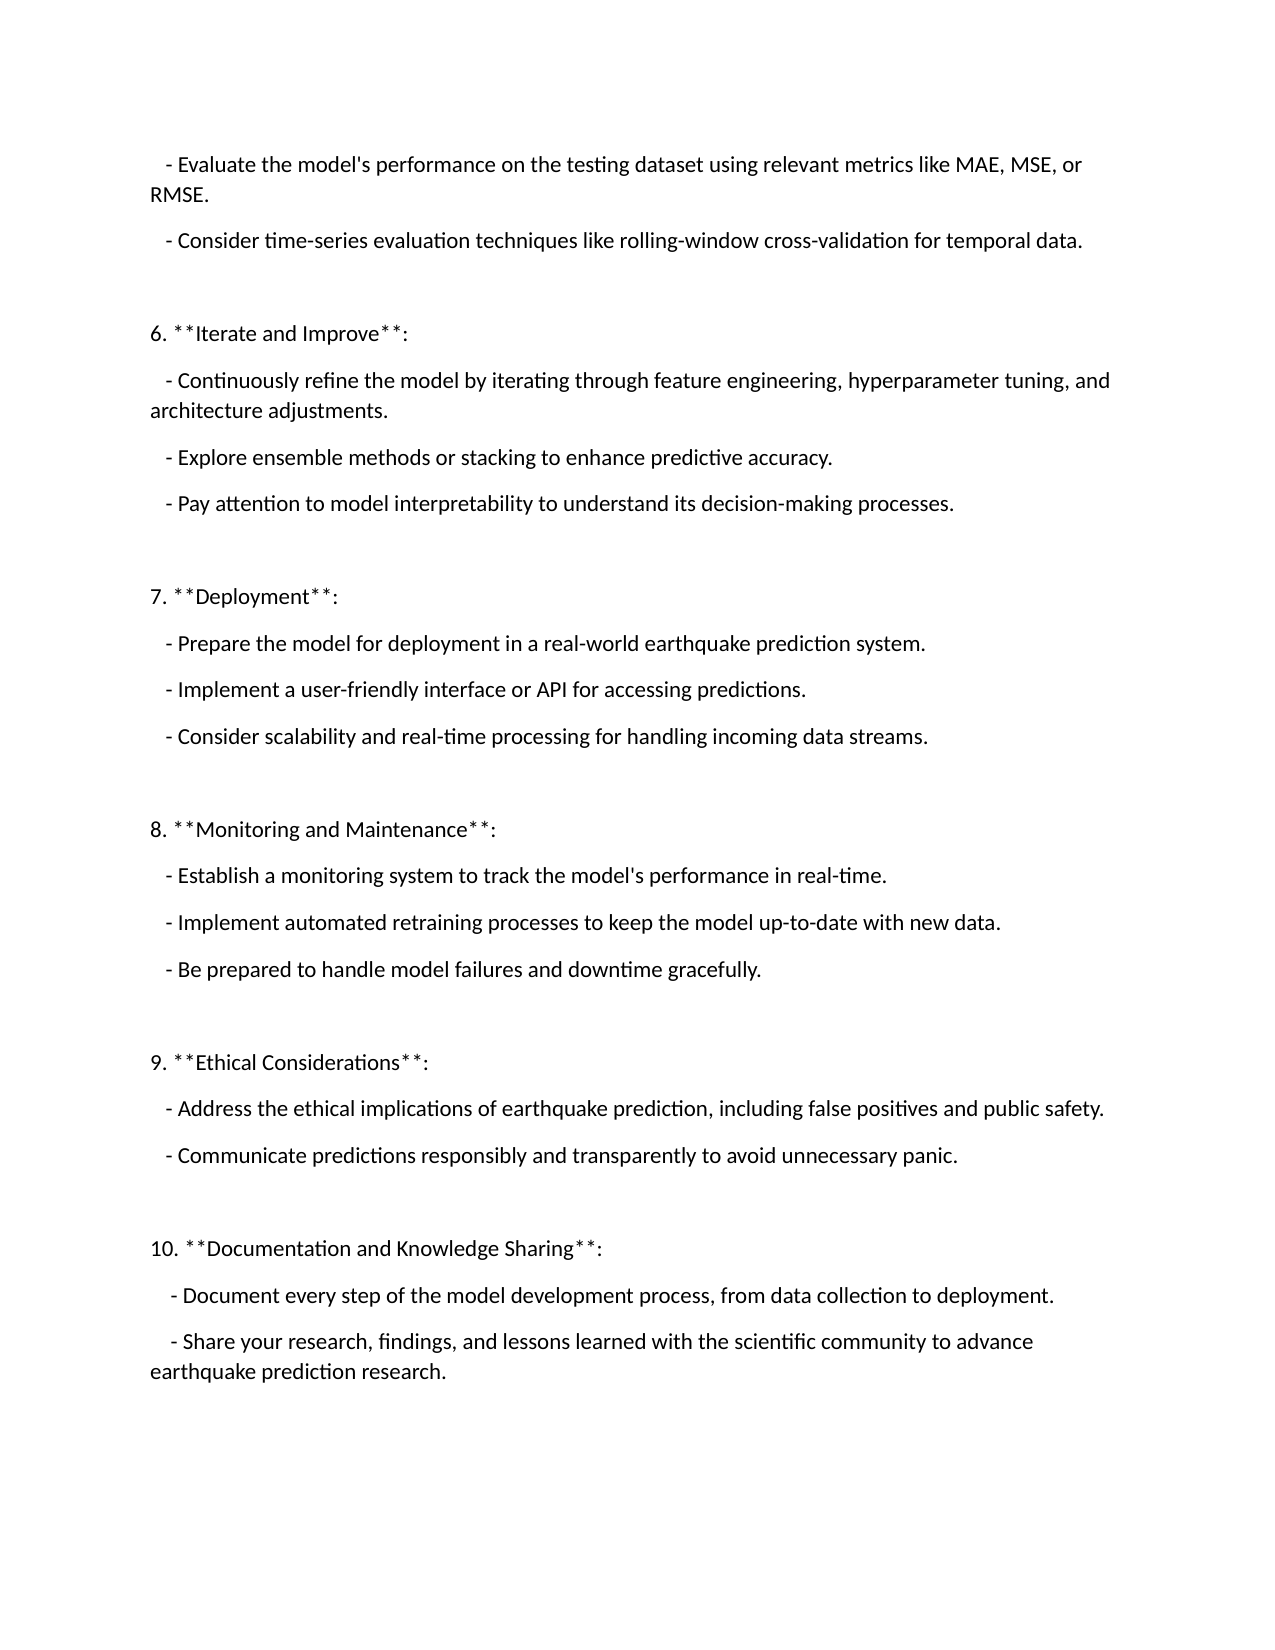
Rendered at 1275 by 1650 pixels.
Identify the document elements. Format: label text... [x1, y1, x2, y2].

text - Share your research, findings, and lessons learned with the scientific community to advance earthquake prediction research. [150, 1327, 1125, 1385]
text - Be prepared to handle model failures and downtime gracefully. [150, 955, 1125, 983]
text - Evaluate the model's performance on the testing dataset using relevant metrics like MAE, MSE, or RMSE. [150, 150, 1125, 208]
text 10. **Documentation and Knowledge Sharing**: [150, 1234, 1125, 1262]
text - Address the ethical implications of earthquake prediction, including false positives and public safety. [150, 1094, 1125, 1122]
text - Prepare the model for deployment in a real-world earthquake prediction system. [150, 629, 1125, 657]
text - Implement a user-friendly interface or API for accessing predictions. [150, 675, 1125, 703]
text - Implement automated retraining processes to keep the model up-to-date with new data. [150, 908, 1125, 936]
text 9. **Ethical Considerations**: [150, 1048, 1125, 1076]
text - Communicate predictions responsibly and transparently to avoid unnecessary panic. [150, 1141, 1125, 1169]
text - Document every step of the model development process, from data collection to deployment. [150, 1281, 1125, 1309]
text 6. **Iterate and Improve**: [150, 319, 1125, 348]
text 7. **Deployment**: [150, 582, 1125, 610]
text - Pay attention to model interpretability to understand its decision-making processes. [150, 489, 1125, 517]
text - Establish a monitoring system to track the model's performance in real-time. [150, 862, 1125, 890]
text - Consider time-series evaluation techniques like rolling-window cross-validation for temporal data. [150, 226, 1125, 254]
text - Consider scalability and real-time processing for handling incoming data streams. [150, 722, 1125, 750]
text - Continuously refine the model by iterating through feature engineering, hyperparameter tuning, and architecture adjustments. [150, 366, 1125, 424]
text 8. **Monitoring and Maintenance**: [150, 815, 1125, 843]
text - Explore ensemble methods or stacking to enhance predictive accuracy. [150, 443, 1125, 471]
